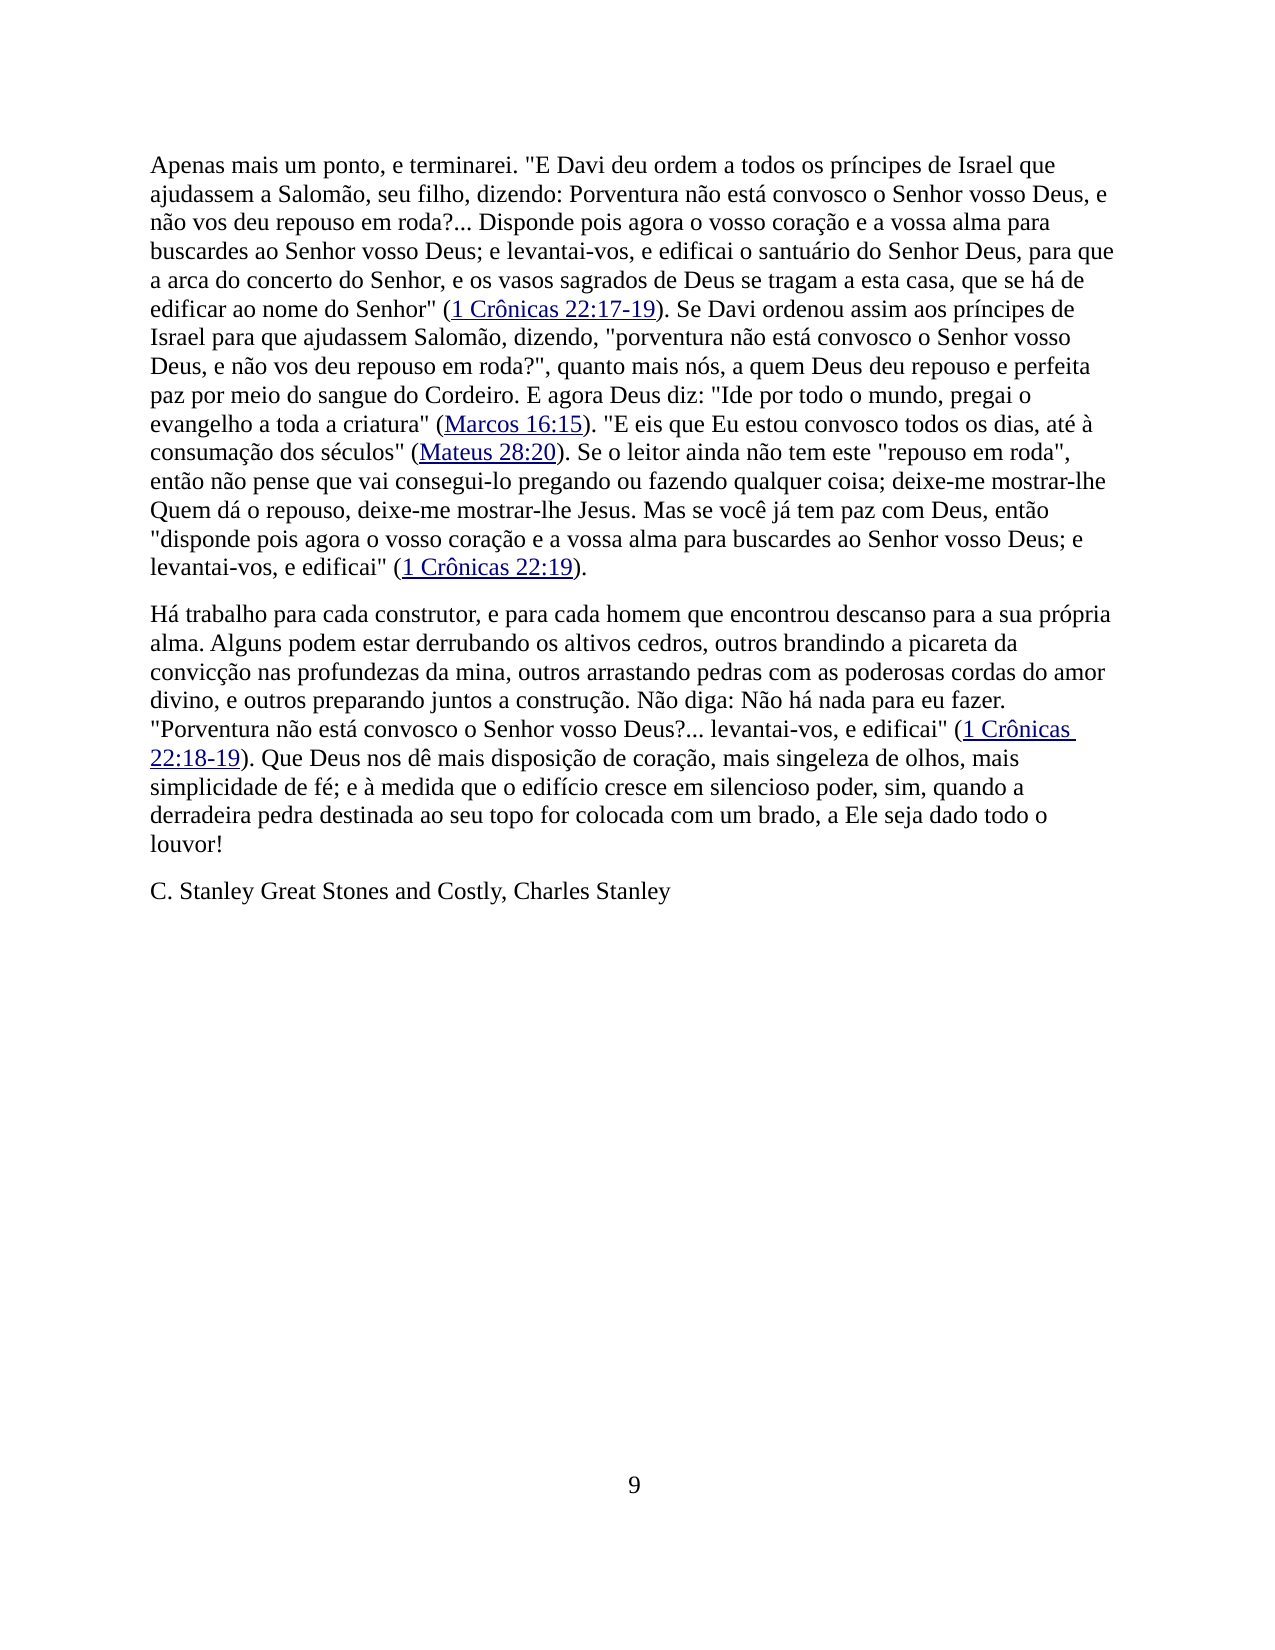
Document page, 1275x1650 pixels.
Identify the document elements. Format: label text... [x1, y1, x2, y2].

text Há trabalho para cada construtor, e para cada homem que encontrou descanso para a sua própria alma. Alguns podem estar derrubando os altivos cedros, outros brandindo a picareta da convicção nas profundezas da mina, outros arrastando pedras com as poderosas cordas do amor divino, e outros preparando juntos a construção. Não diga: Não há nada para eu fazer. "Porventura não está convosco o Senhor vosso Deus?... levantai-vos, e edificai" (1 Crônicas 22:18-19). Que Deus nos dê mais disposição de coração, mais singeleza de olhos, mais simplicidade de fé; e à medida que o edifício cresce em silencioso poder, sim, quando a derradeira pedra destinada ao seu topo for colocada com um brado, a Ele seja dado todo o louvor! [150, 599, 1125, 858]
text C. Stanley Great Stones and Costly, Charles Stanley [150, 876, 1125, 904]
text Apenas mais um ponto, e terminarei. "E Davi deu ordem a todos os príncipes de Israel que ajudassem a Salomão, seu filho, dizendo: Porventura não está convosco o Senhor vosso Deus, e não vos deu repouso em roda?... Disponde pois agora o vosso coração e a vossa alma para buscardes ao Senhor vosso Deus; e levantai-vos, e edificai o santuário do Senhor Deus, para que a arca do concerto do Senhor, e os vasos sagrados de Deus se tragam a esta casa, que se há de edificar ao nome do Senhor" (1 Crônicas 22:17-19). Se Davi ordenou assim aos príncipes de Israel para que ajudassem Salomão, dizendo, "porventura não está convosco o Senhor vosso Deus, e não vos deu repouso em roda?", quanto mais nós, a quem Deus deu repouso e perfeita paz por meio do sangue do Cordeiro. E agora Deus diz: "Ide por todo o mundo, pregai o evangelho a toda a criatura" (Marcos 16:15). "E eis que Eu estou convosco todos os dias, até à consumação dos séculos" (Mateus 28:20). Se o leitor ainda não tem este "repouso em roda", então não pense que vai consegui-lo pregando ou fazendo qualquer coisa; deixe-me mostrar-lhe Quem dá o repouso, deixe-me mostrar-lhe Jesus. Mas se você já tem paz com Deus, então "disponde pois agora o vosso coração e a vossa alma para buscardes ao Senhor vosso Deus; e levantai-vos, e edificai" (1 Crônicas 22:19). [150, 150, 1125, 581]
